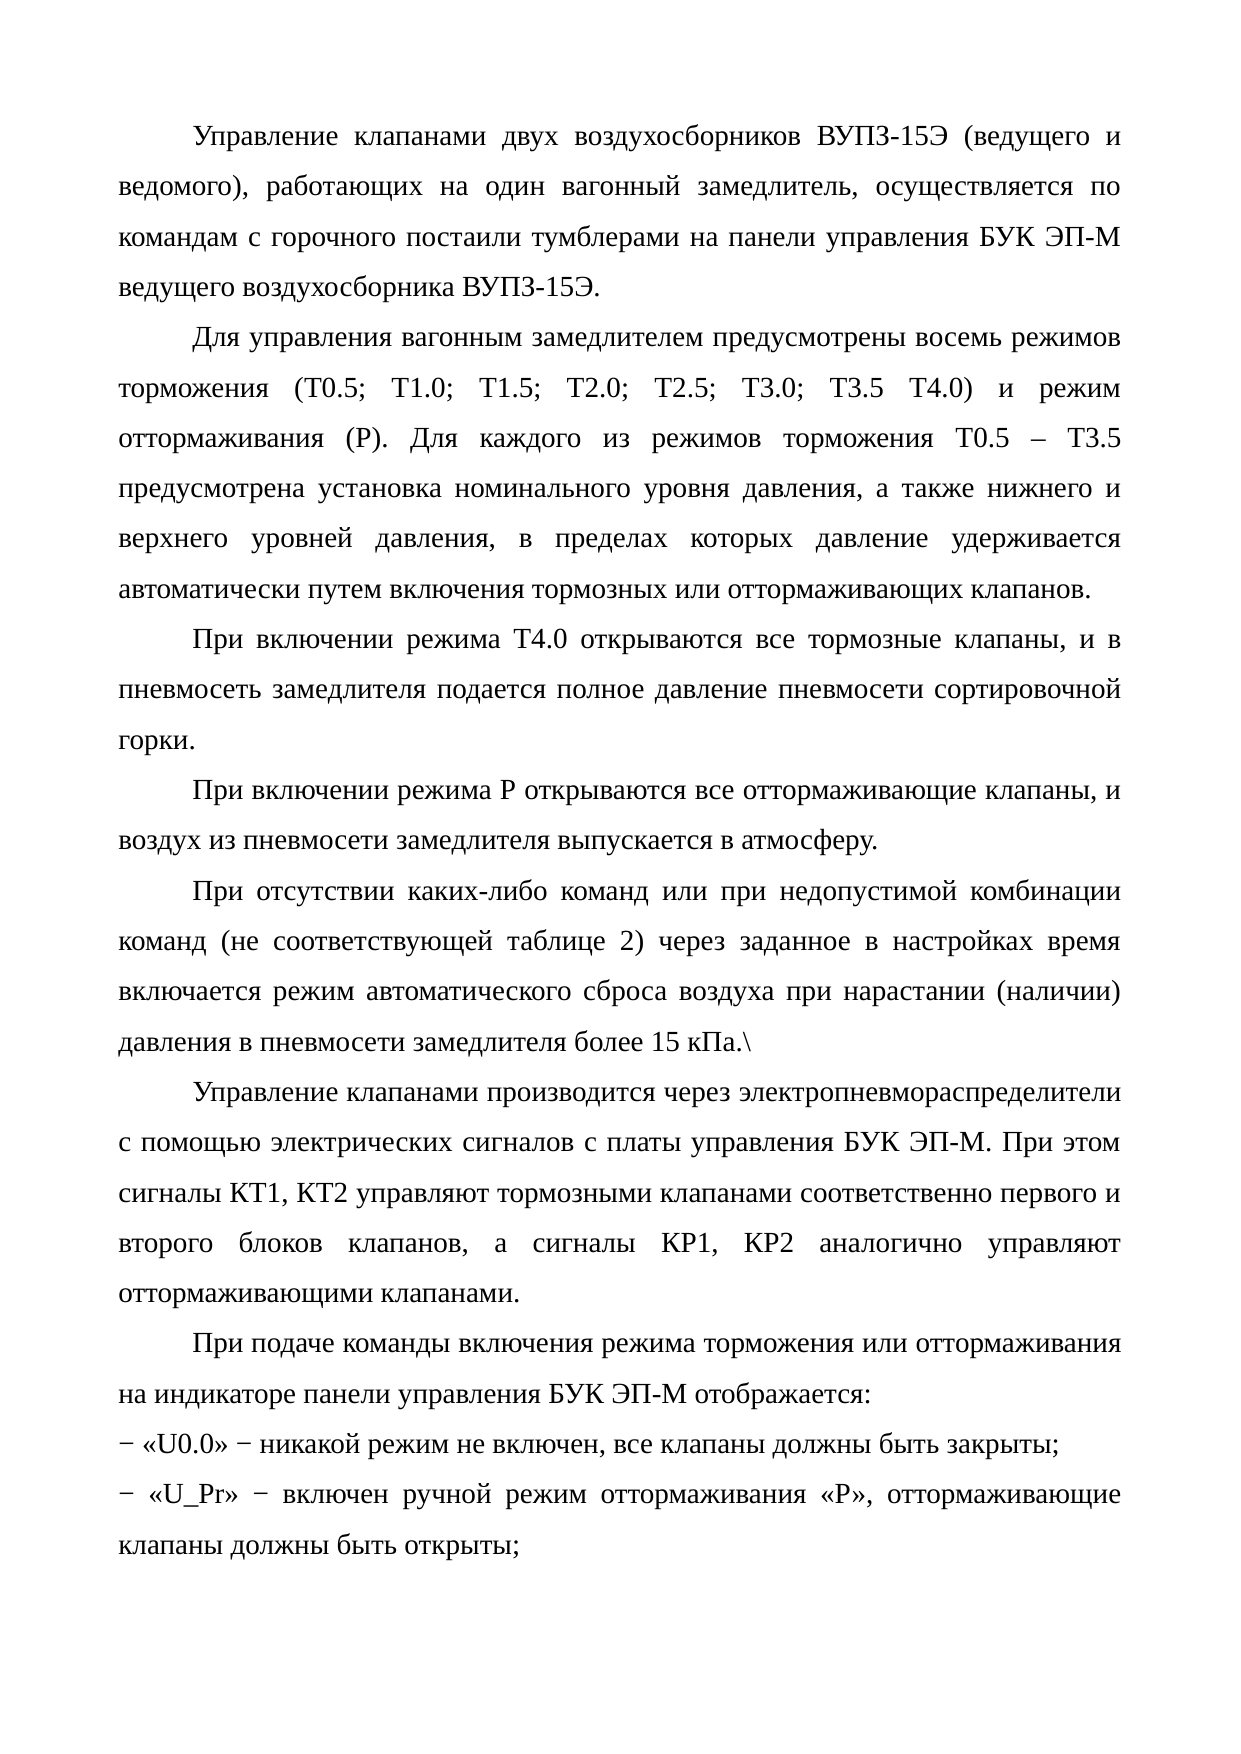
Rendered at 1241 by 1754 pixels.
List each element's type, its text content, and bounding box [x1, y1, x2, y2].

text − «U0.0» − никакой режим не включен, все клапаны должны быть закрыты; [118, 1426, 1122, 1460]
text Для управления вагонным замедлителем предусмотрены восемь режимов торможения (Т0.5; Т1.0; Т1.5; Т2.0; Т2.5; Т3.0; Т3.5 Т4.0) и режим оттормаживания (Р). Для каждого из режимов торможения Т0.5 – Т3.5 предусмотрена установка номинального уровня давления, а также нижнего и верхнего уровней давления, в пределах которых давление удерживается автоматически путем включения тормозных или оттормаживающих клапанов. [118, 319, 1122, 604]
text При отсутствии каких-либо команд или при недопустимой комбинации команд (не соответствующей таблице 2) через заданное в настройках время включается режим автоматического сброса воздуха при нарастании (наличии) давления в пневмосети замедлителя более 15 кПа.\ [118, 873, 1122, 1057]
text − «U_Рr» − включен ручной режим оттормаживания «Р», оттормаживающие клапаны должны быть открыты; [118, 1477, 1122, 1560]
text При подаче команды включения режима торможения или оттормаживания на индикаторе панели управления БУК ЭП-М отображается: [118, 1326, 1122, 1409]
text Управление клапанами двух воздухосборников ВУПЗ-15Э (ведущего и ведомого), работающих на один вагонный замедлитель, осуществляется по командам с горочного постаили тумблерами на панели управления БУК ЭП-М ведущего воздухосборника ВУПЗ-15Э. [118, 118, 1122, 303]
text Управление клапанами производится через электропневмораспределители с помощью электрических сигналов с платы управления БУК ЭП-М. При этом сигналы КТ1, КТ2 управляют тормозными клапанами соответственно первого и второго блоков клапанов, а сигналы КР1, КР2 аналогично управляют оттормаживающими клапанами. [118, 1074, 1122, 1309]
text При включении режима Р открываются все оттормаживающие клапаны, и воздух из пневмосети замедлителя выпускается в атмосферу. [118, 772, 1122, 856]
text При включении режима Т4.0 открываются все тормозные клапаны, и в пневмосеть замедлителя подается полное давление пневмосети сортировочной горки. [118, 621, 1122, 755]
